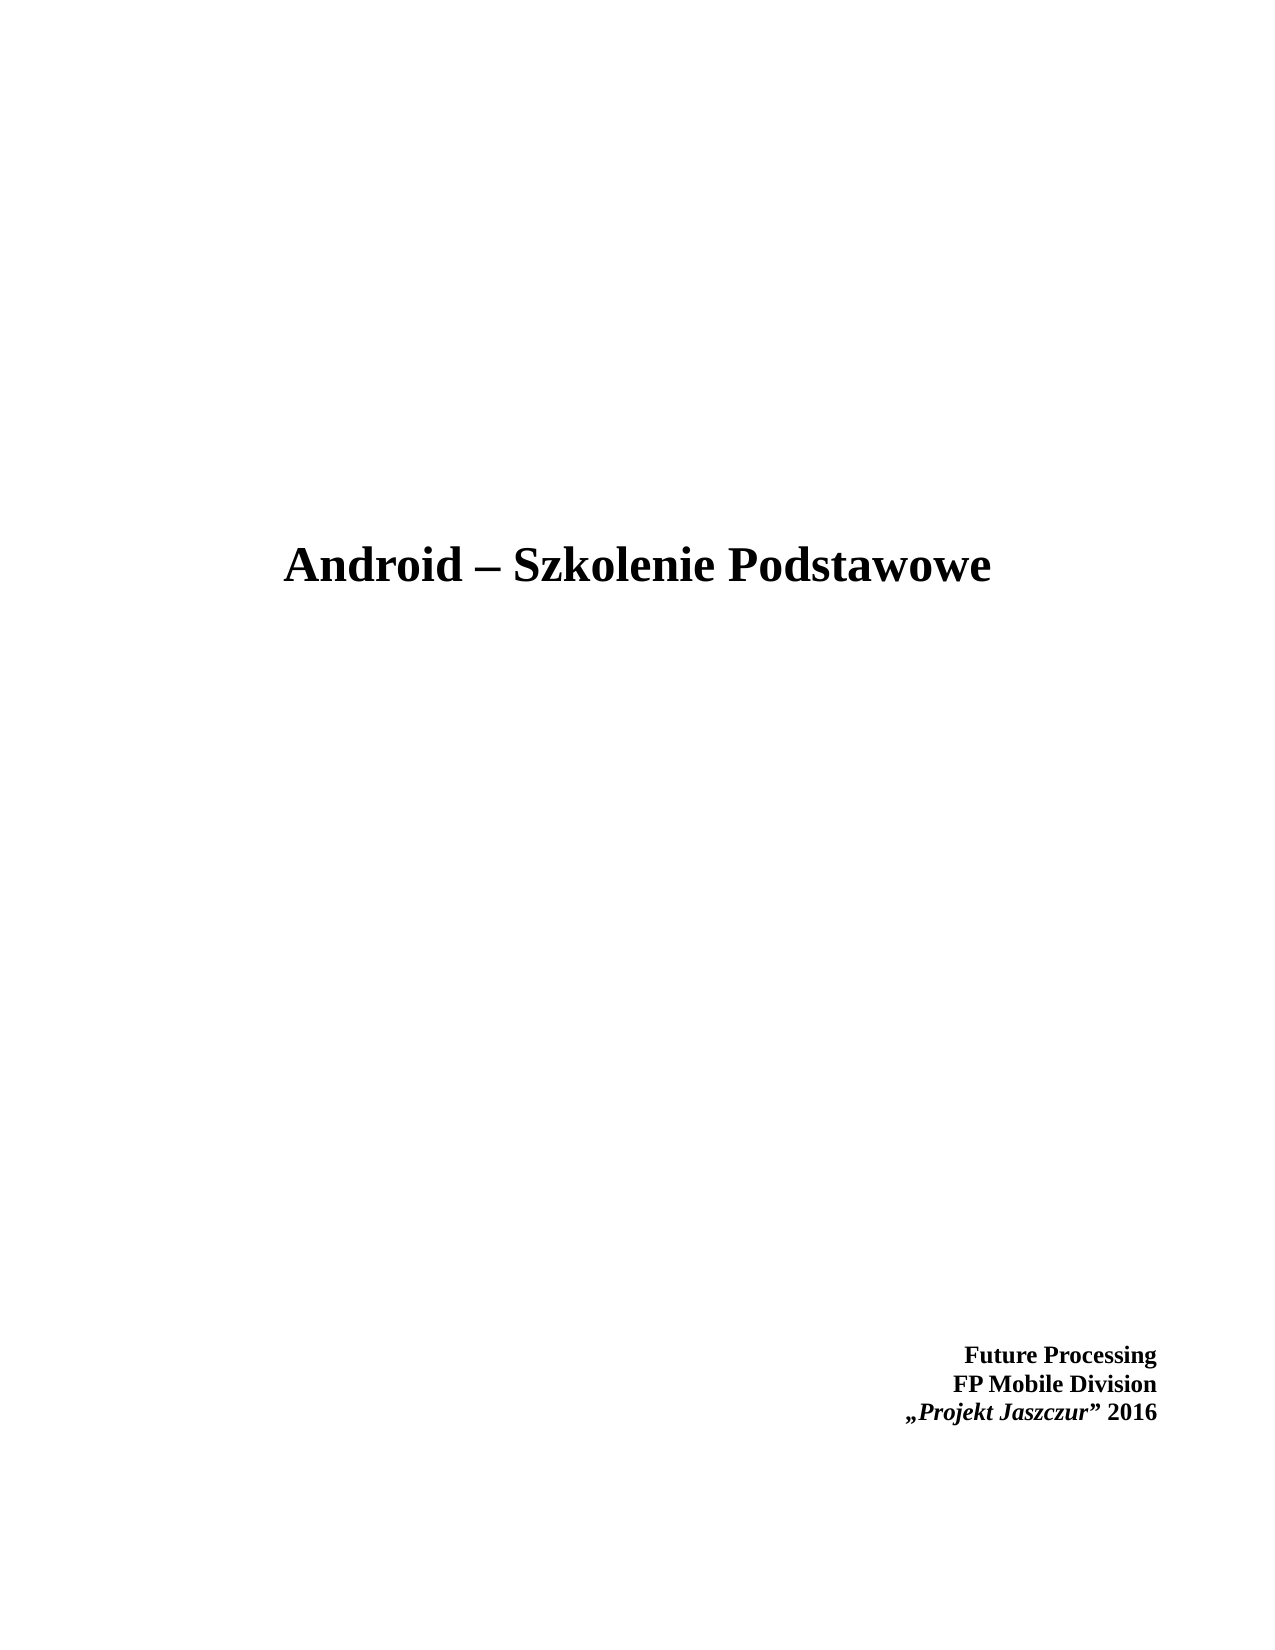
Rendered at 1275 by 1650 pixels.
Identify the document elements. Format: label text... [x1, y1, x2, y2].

text „Projekt Jaszczur” 2016 [118, 1397, 1157, 1426]
text Future Processing [118, 1340, 1157, 1369]
text FP Mobile Division [118, 1369, 1157, 1397]
text Android – Szkolenie Podstawowe [118, 535, 1157, 592]
